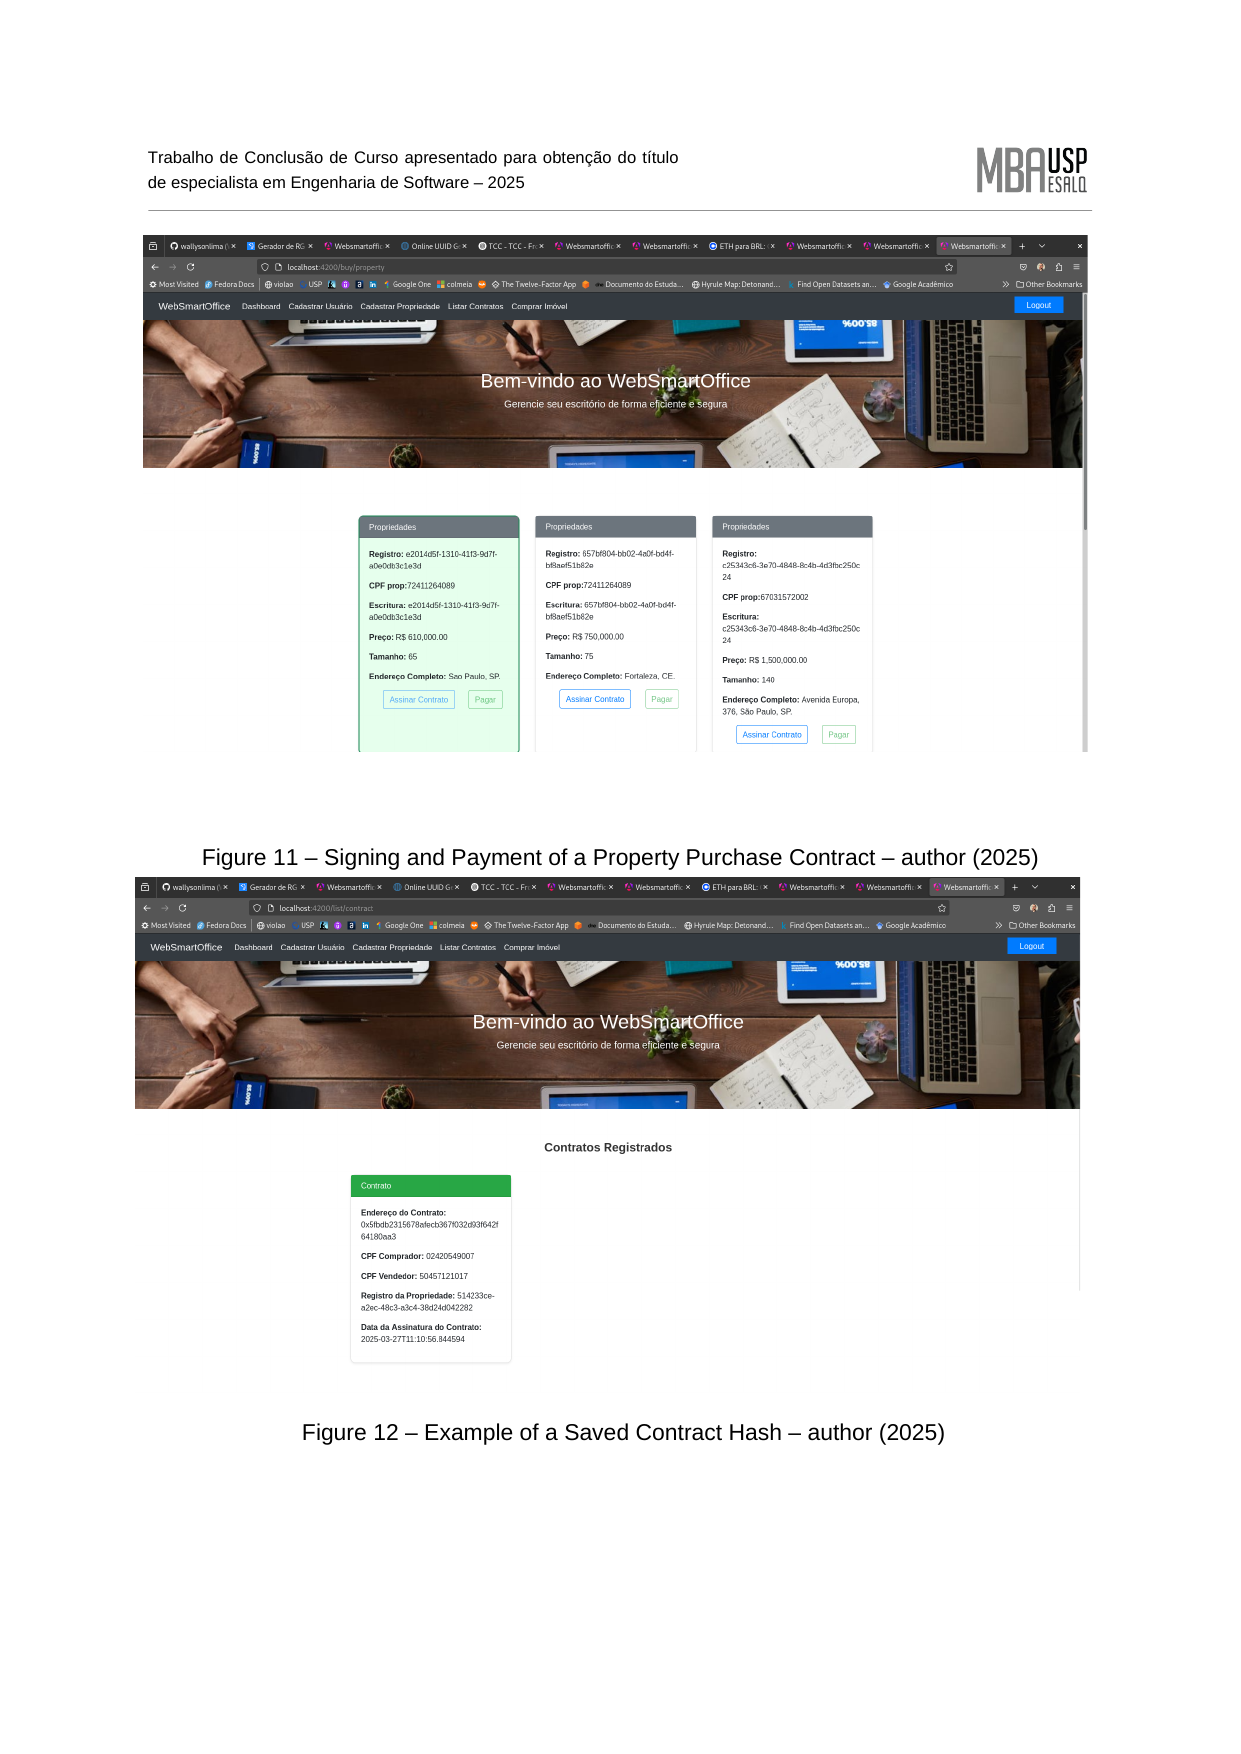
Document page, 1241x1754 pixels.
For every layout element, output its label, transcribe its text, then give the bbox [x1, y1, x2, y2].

list Figure 12 – Example of a Saved Contract Hash – author (2025) [148, 883, 1092, 1445]
picture [135, 877, 1080, 1393]
picture [972, 146, 1092, 195]
list Figure 11 – Signing and Payment of a Property Purchase Contract – author (2025) [148, 843, 1092, 870]
picture [143, 235, 1088, 752]
